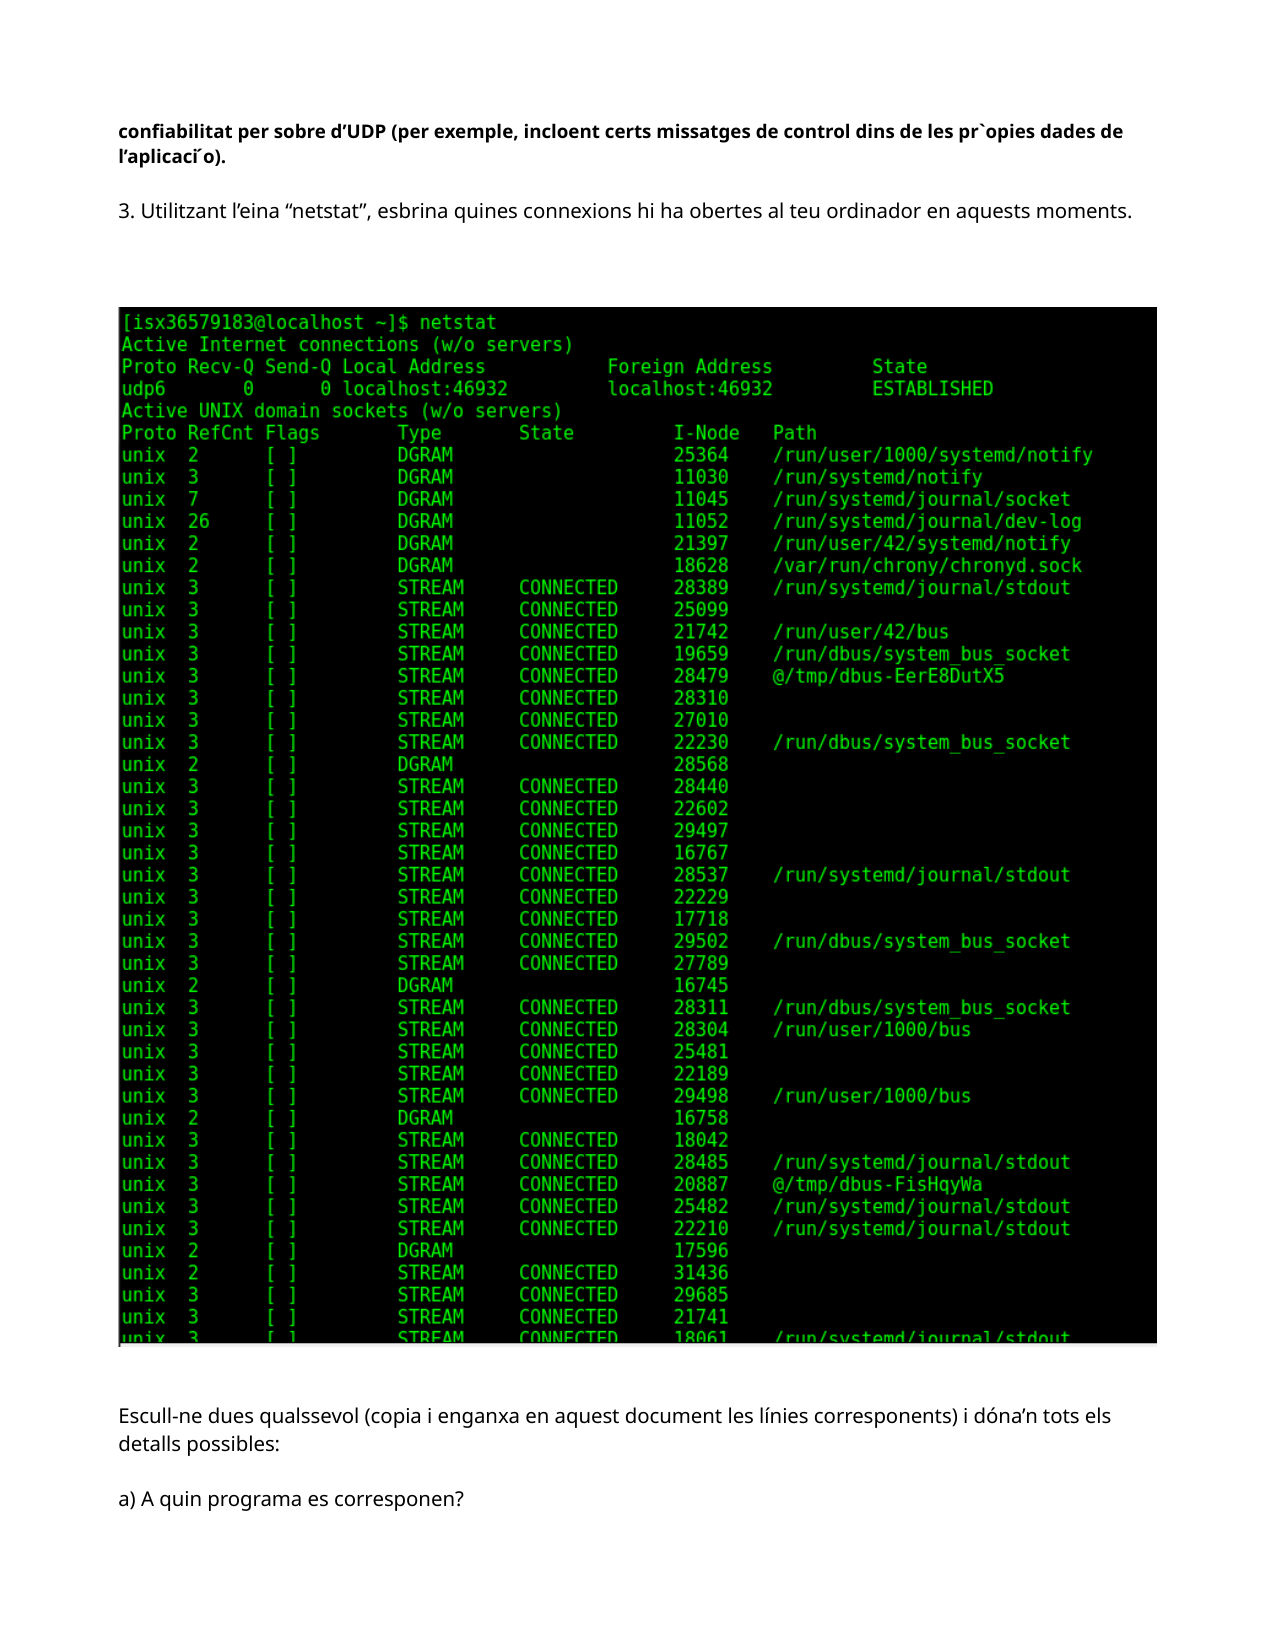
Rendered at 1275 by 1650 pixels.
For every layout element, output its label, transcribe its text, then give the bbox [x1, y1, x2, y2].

text 3. Utilitzant l’eina “netstat”, esbrina quines connexions hi ha obertes al teu ordinador en aquests moments. [118, 197, 1157, 224]
text a) A quin programa es corresponen? [118, 1485, 1157, 1513]
text Escull-ne dues qualssevol (copia i enganxa en aquest document les línies corresponents) i dóna’n tots els detalls possibles: [118, 1402, 1157, 1457]
picture [118, 307, 1157, 1347]
text confiabilitat per sobre d’UDP (per exemple, incloent certs missatges de control dins de les pr`opies dades de l’aplicaci ́o). [118, 118, 1157, 169]
